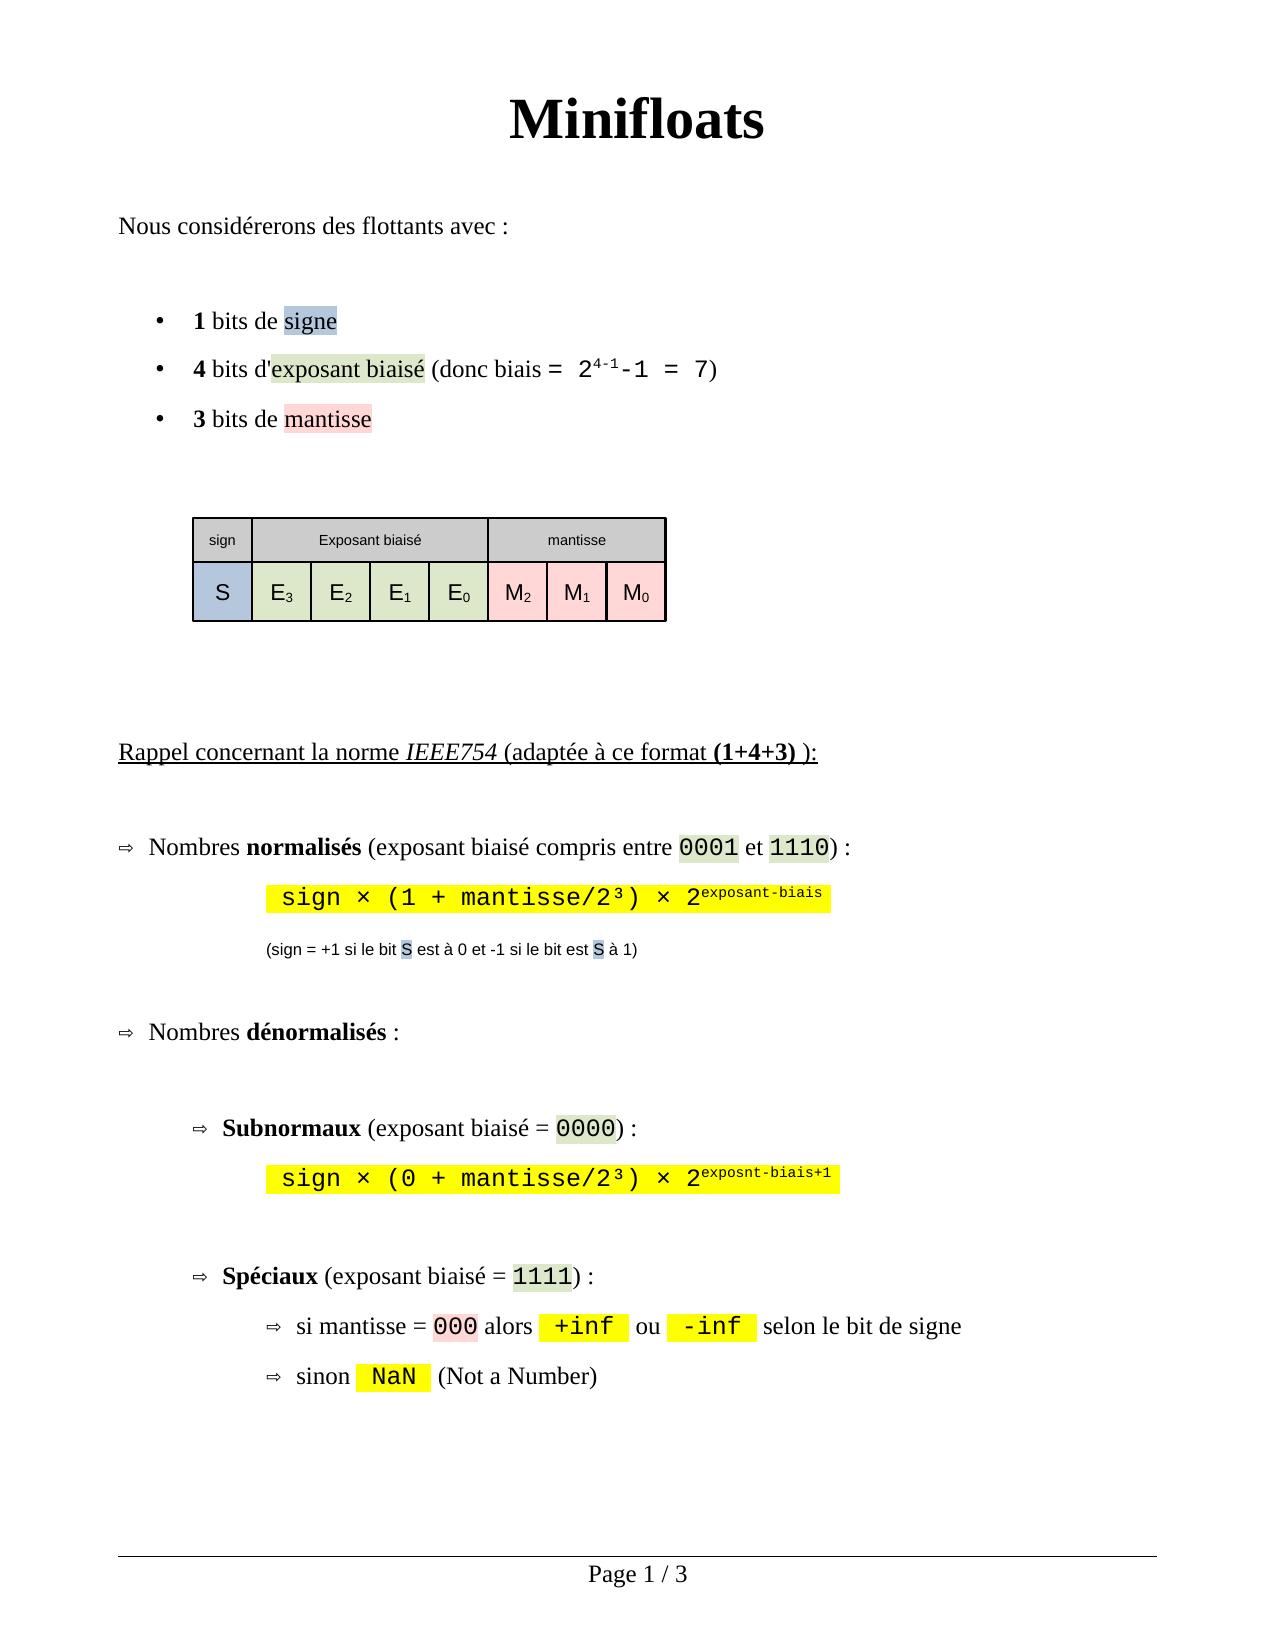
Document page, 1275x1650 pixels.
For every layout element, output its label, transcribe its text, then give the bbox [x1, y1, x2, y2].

list 4 bits d'exposant biaisé (donc biais = 24-1-1 = 7) [156, 354, 1157, 385]
text (sign = +1 si le bit S est à 0 et -1 si le bit est S à 1) [118, 932, 1157, 962]
text ⇨ Subnormaux (exposant biaisé = 0000) : [118, 1113, 1157, 1144]
title Minifloats [118, 84, 1157, 151]
list 3 bits de mantisse [156, 404, 1157, 433]
text sign × (1 + mantisse/2³) × 2exposant-biais [118, 882, 1157, 913]
text ⇨ Nombres normalisés (exposant biaisé compris entre 0001 et 1110) : [118, 832, 1157, 863]
text sign × (0 + mantisse/2³) × 2exposnt-biais+1 [118, 1163, 1157, 1194]
text ⇨ Spéciaux (exposant biaisé = 1111) : [118, 1261, 1157, 1292]
list 1 bits de signe [156, 306, 1157, 335]
text ⇨ Nombres dénormalisés : [118, 1017, 1157, 1046]
text ⇨ sinon NaN (Not a Number) [118, 1361, 1157, 1392]
text ⇨ si mantisse = 000 alors +inf ou -inf selon le bit de signe [118, 1311, 1157, 1342]
text Rappel concernant la norme IEEE754 (adaptée à ce format (1+4+3) ): [118, 737, 1157, 766]
text Nous considérerons des flottants avec : [118, 211, 1157, 240]
